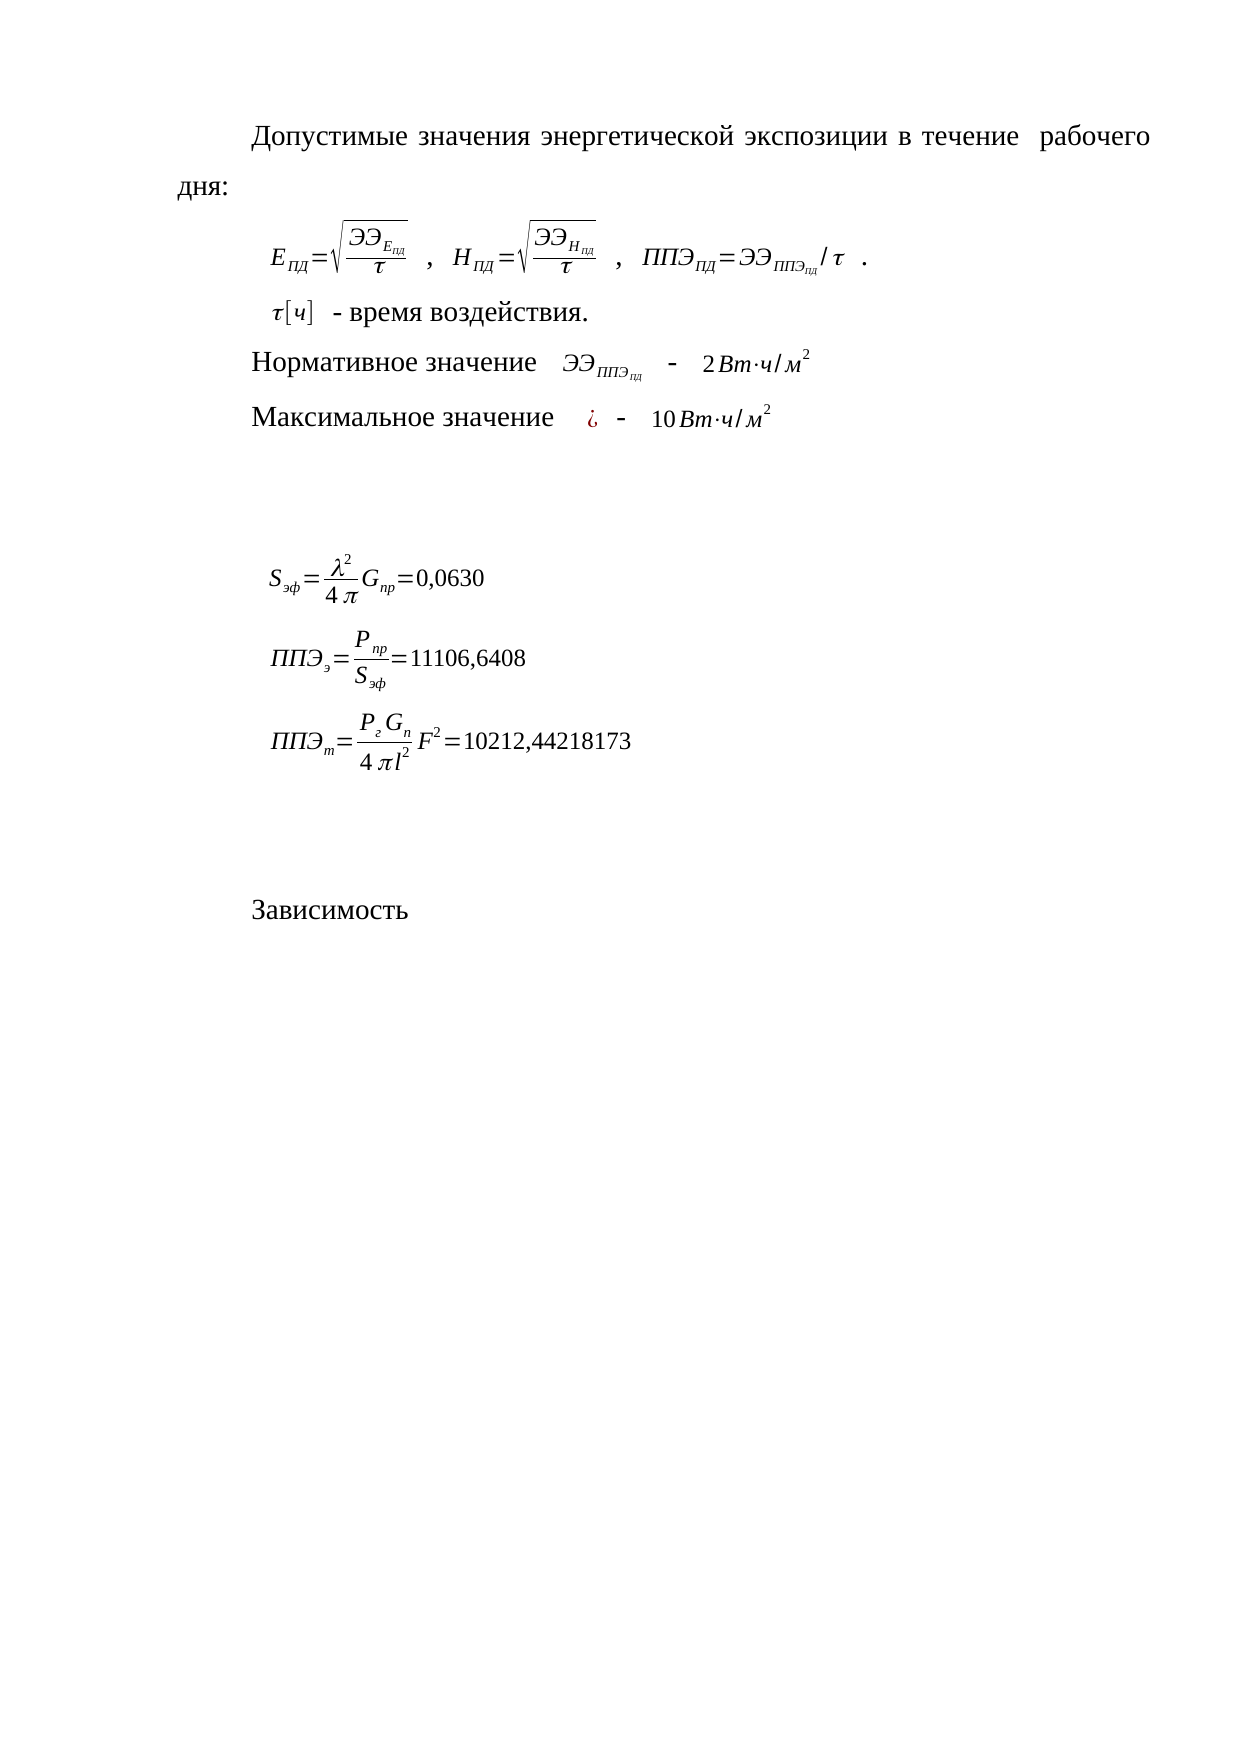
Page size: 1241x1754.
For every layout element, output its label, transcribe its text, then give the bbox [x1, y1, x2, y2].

text - время воздействия. [177, 294, 1152, 327]
text Допустимые значения энергетической экспозиции в течение рабочего дня: [177, 118, 1152, 202]
text Максимальное значение - [177, 399, 1152, 433]
text ,,. [177, 219, 1152, 277]
text Зависимость [177, 892, 1152, 926]
text Нормативное значение - [177, 344, 1152, 383]
